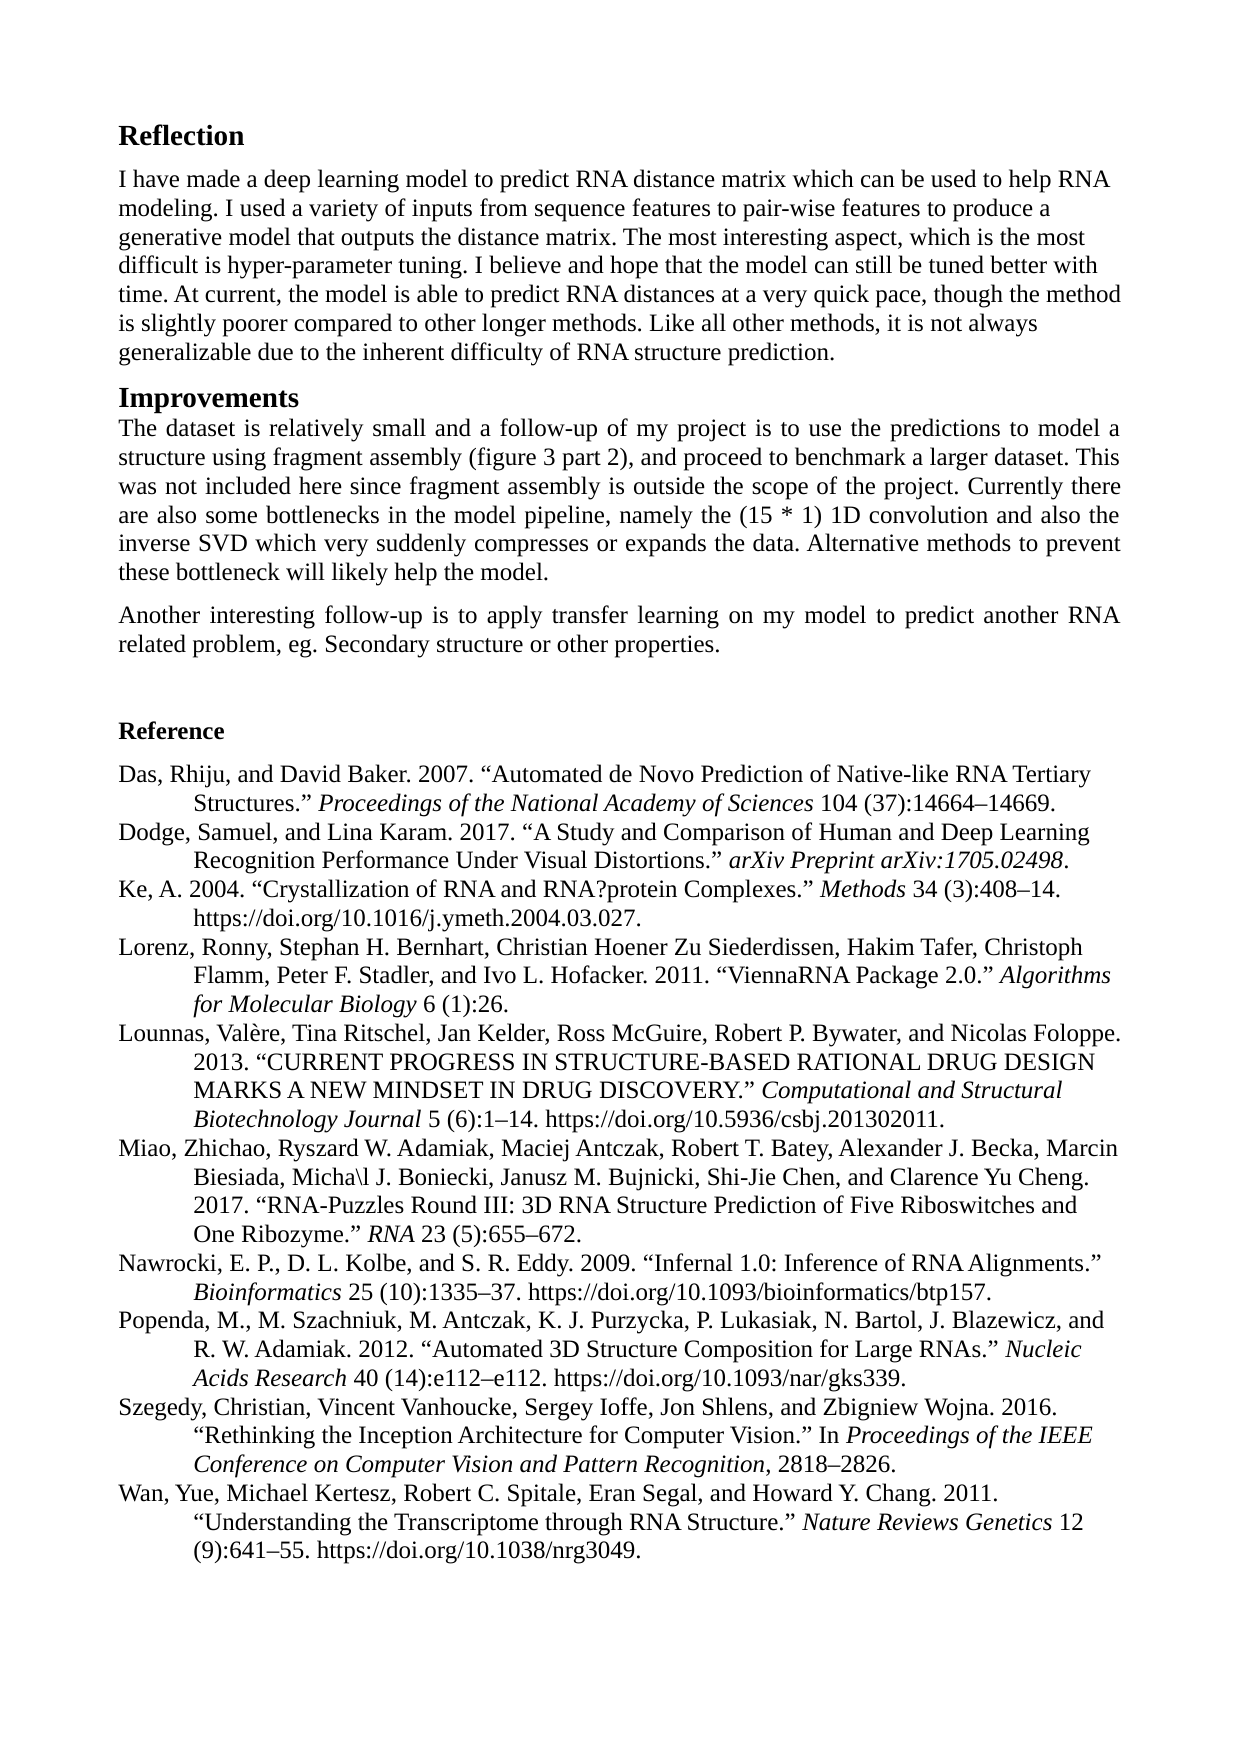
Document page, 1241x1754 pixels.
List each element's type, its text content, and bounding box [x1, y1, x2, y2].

text I have made a deep learning model to predict RNA distance matrix which can be used to help RNA modeling. I used a variety of inputs from sequence features to pair-wise features to produce a generative model that outputs the distance matrix. The most interesting aspect, which is the most difficult is hyper-parameter tuning. I believe and hope that the model can still be tuned better with time. At current, the model is able to predict RNA distances at a very quick pace, though the method is slightly poorer compared to other longer methods. Like all other methods, it is not always generalizable due to the inherent difficulty of RNA structure prediction. [118, 164, 1122, 365]
text Nawrocki, E. P., D. L. Kolbe, and S. R. Eddy. 2009. “Infernal 1.0: Inference of RNA Alignments.” Bioinformatics 25 (10):1335–37. https://doi.org/10.1093/bioinformatics/btp157. [118, 1248, 1122, 1306]
text Szegedy, Christian, Vincent Vanhoucke, Sergey Ioffe, Jon Shlens, and Zbigniew Wojna. 2016. “Rethinking the Inception Architecture for Computer Vision.” In Proceedings of the IEEE Conference on Computer Vision and Pattern Recognition, 2818–2826. [118, 1392, 1122, 1478]
text Dodge, Samuel, and Lina Karam. 2017. “A Study and Comparison of Human and Deep Learning Recognition Performance Under Visual Distortions.” arXiv Preprint arXiv:1705.02498. [118, 817, 1122, 874]
text Das, Rhiju, and David Baker. 2007. “Automated de Novo Prediction of Native-like RNA Tertiary Structures.” Proceedings of the National Academy of Sciences 104 (37):14664–14669. [118, 759, 1122, 817]
text Reference [118, 716, 1122, 745]
text Ke, A. 2004. “Crystallization of RNA and RNA?protein Complexes.” Methods 34 (3):408–14. https://doi.org/10.1016/j.ymeth.2004.03.027. [118, 874, 1122, 932]
subtitle Reflection [118, 118, 1122, 152]
text Improvements The dataset is relatively small and a follow-up of my project is to use the predictions to model a structure using fragment assembly (figure 3 part 2), and proceed to benchmark a larger dataset. This was not included here since fragment assembly is outside the scope of the project. Currently there are also some bottlenecks in the model pipeline, namely the (15 * 1) 1D convolution and also the inverse SVD which very suddenly compresses or expands the data. Alternative methods to prevent these bottleneck will likely help the model. [118, 380, 1122, 586]
text Another interesting follow-up is to apply transfer learning on my model to predict another RNA related problem, eg. Secondary structure or other properties. [118, 601, 1122, 658]
text Popenda, M., M. Szachniuk, M. Antczak, K. J. Purzycka, P. Lukasiak, N. Bartol, J. Blazewicz, and R. W. Adamiak. 2012. “Automated 3D Structure Composition for Large RNAs.” Nucleic Acids Research 40 (14):e112–e112. https://doi.org/10.1093/nar/gks339. [118, 1306, 1122, 1392]
text Lorenz, Ronny, Stephan H. Bernhart, Christian Hoener Zu Siederdissen, Hakim Tafer, Christoph Flamm, Peter F. Stadler, and Ivo L. Hofacker. 2011. “ViennaRNA Package 2.0.” Algorithms for Molecular Biology 6 (1):26. [118, 932, 1122, 1018]
text Wan, Yue, Michael Kertesz, Robert C. Spitale, Eran Segal, and Howard Y. Chang. 2011. “Understanding the Transcriptome through RNA Structure.” Nature Reviews Genetics 12 (9):641–55. https://doi.org/10.1038/nrg3049. [118, 1478, 1122, 1564]
text Lounnas, Valère, Tina Ritschel, Jan Kelder, Ross McGuire, Robert P. Bywater, and Nicolas Foloppe. 2013. “CURRENT PROGRESS IN STRUCTURE-BASED RATIONAL DRUG DESIGN MARKS A NEW MINDSET IN DRUG DISCOVERY.” Computational and Structural Biotechnology Journal 5 (6):1–14. https://doi.org/10.5936/csbj.201302011. [118, 1018, 1122, 1133]
text Miao, Zhichao, Ryszard W. Adamiak, Maciej Antczak, Robert T. Batey, Alexander J. Becka, Marcin Biesiada, Micha\l J. Boniecki, Janusz M. Bujnicki, Shi-Jie Chen, and Clarence Yu Cheng. 2017. “RNA-Puzzles Round III: 3D RNA Structure Prediction of Five Riboswitches and One Ribozyme.” RNA 23 (5):655–672. [118, 1133, 1122, 1248]
